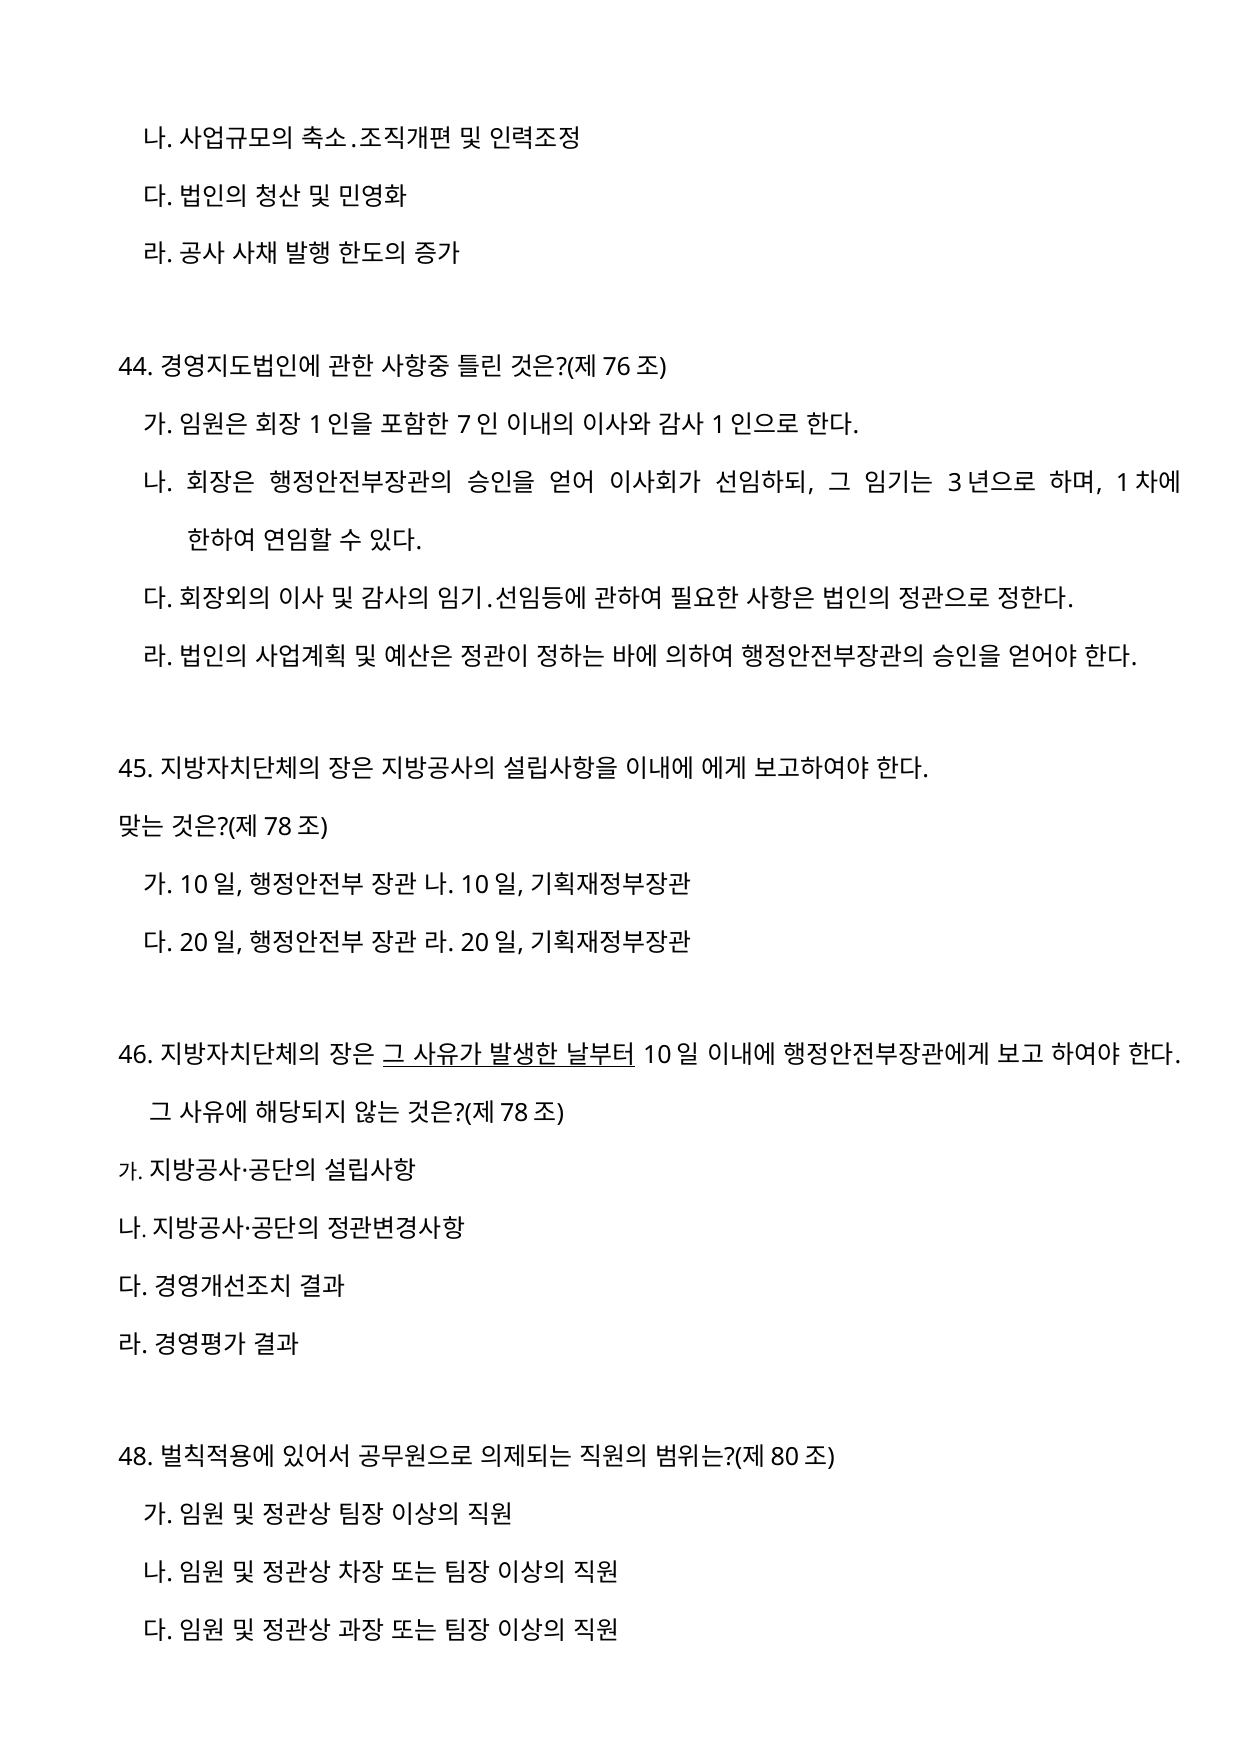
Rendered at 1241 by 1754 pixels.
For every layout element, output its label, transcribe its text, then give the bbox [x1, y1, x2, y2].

text 다. 경영개선조치 결과 [118, 1266, 1181, 1302]
text 가. 지방공사·공단의 설립사항 [118, 1150, 1181, 1187]
text 나. 회장은 행정안전부장관의 승인을 얻어 이사회가 선임하되, 그 임기는 3년으로 하며, 1차에 한하여 연임할 수 있다. [143, 462, 1181, 556]
text 48. 벌칙적용에 있어서 공무원으로 의제되는 직원의 범위는?(제80조) [118, 1436, 1181, 1473]
text 라. 공사 사채 발행 한도의 증가 [143, 234, 1181, 270]
text 44. 경영지도법인에 관한 사항중 틀린 것은?(제76조) [118, 346, 1181, 383]
text 다. 법인의 청산 및 민영화 [143, 176, 1181, 212]
text 가. 10일, 행정안전부 장관 나. 10일, 기획재정부장관 [143, 864, 1181, 900]
text 나. 지방공사·공단의 정관변경사항 [118, 1208, 1181, 1244]
text 나. 사업규모의 축소․조직개편 및 인력조정 [143, 118, 1181, 154]
text 나. 임원 및 정관상 차장 또는 팀장 이상의 직원 [143, 1552, 1181, 1588]
text 가. 임원 및 정관상 팀장 이상의 직원 [143, 1494, 1181, 1531]
text 맞는 것은?(제78조) [118, 806, 1181, 842]
text 가. 임원은 회장 1인을 포함한 7인 이내의 이사와 감사 1인으로 한다. [143, 404, 1181, 441]
text 45. 지방자치단체의 장은 지방공사의 설립사항을 이내에 에게 보고하여야 한다. [118, 748, 1181, 784]
text 라. 경영평가 결과 [118, 1324, 1181, 1360]
text 다. 회장외의 이사 및 감사의 임기․선임등에 관하여 필요한 사항은 법인의 정관으로 정한다. [143, 578, 1181, 614]
text 다. 임원 및 정관상 과장 또는 팀장 이상의 직원 [143, 1610, 1181, 1646]
text 다. 20일, 행정안전부 장관 라. 20일, 기획재정부장관 [143, 922, 1181, 958]
text 라. 법인의 사업계획 및 예산은 정관이 정하는 바에 의하여 행정안전부장관의 승인을 얻어야 한다. [143, 636, 1181, 672]
text 46. 지방자치단체의 장은 그 사유가 발생한 날부터 10일 이내에 행정안전부장관에게 보고 하여야 한다. 그 사유에 해당되지 않는 것은?(제78조) [118, 1034, 1181, 1129]
